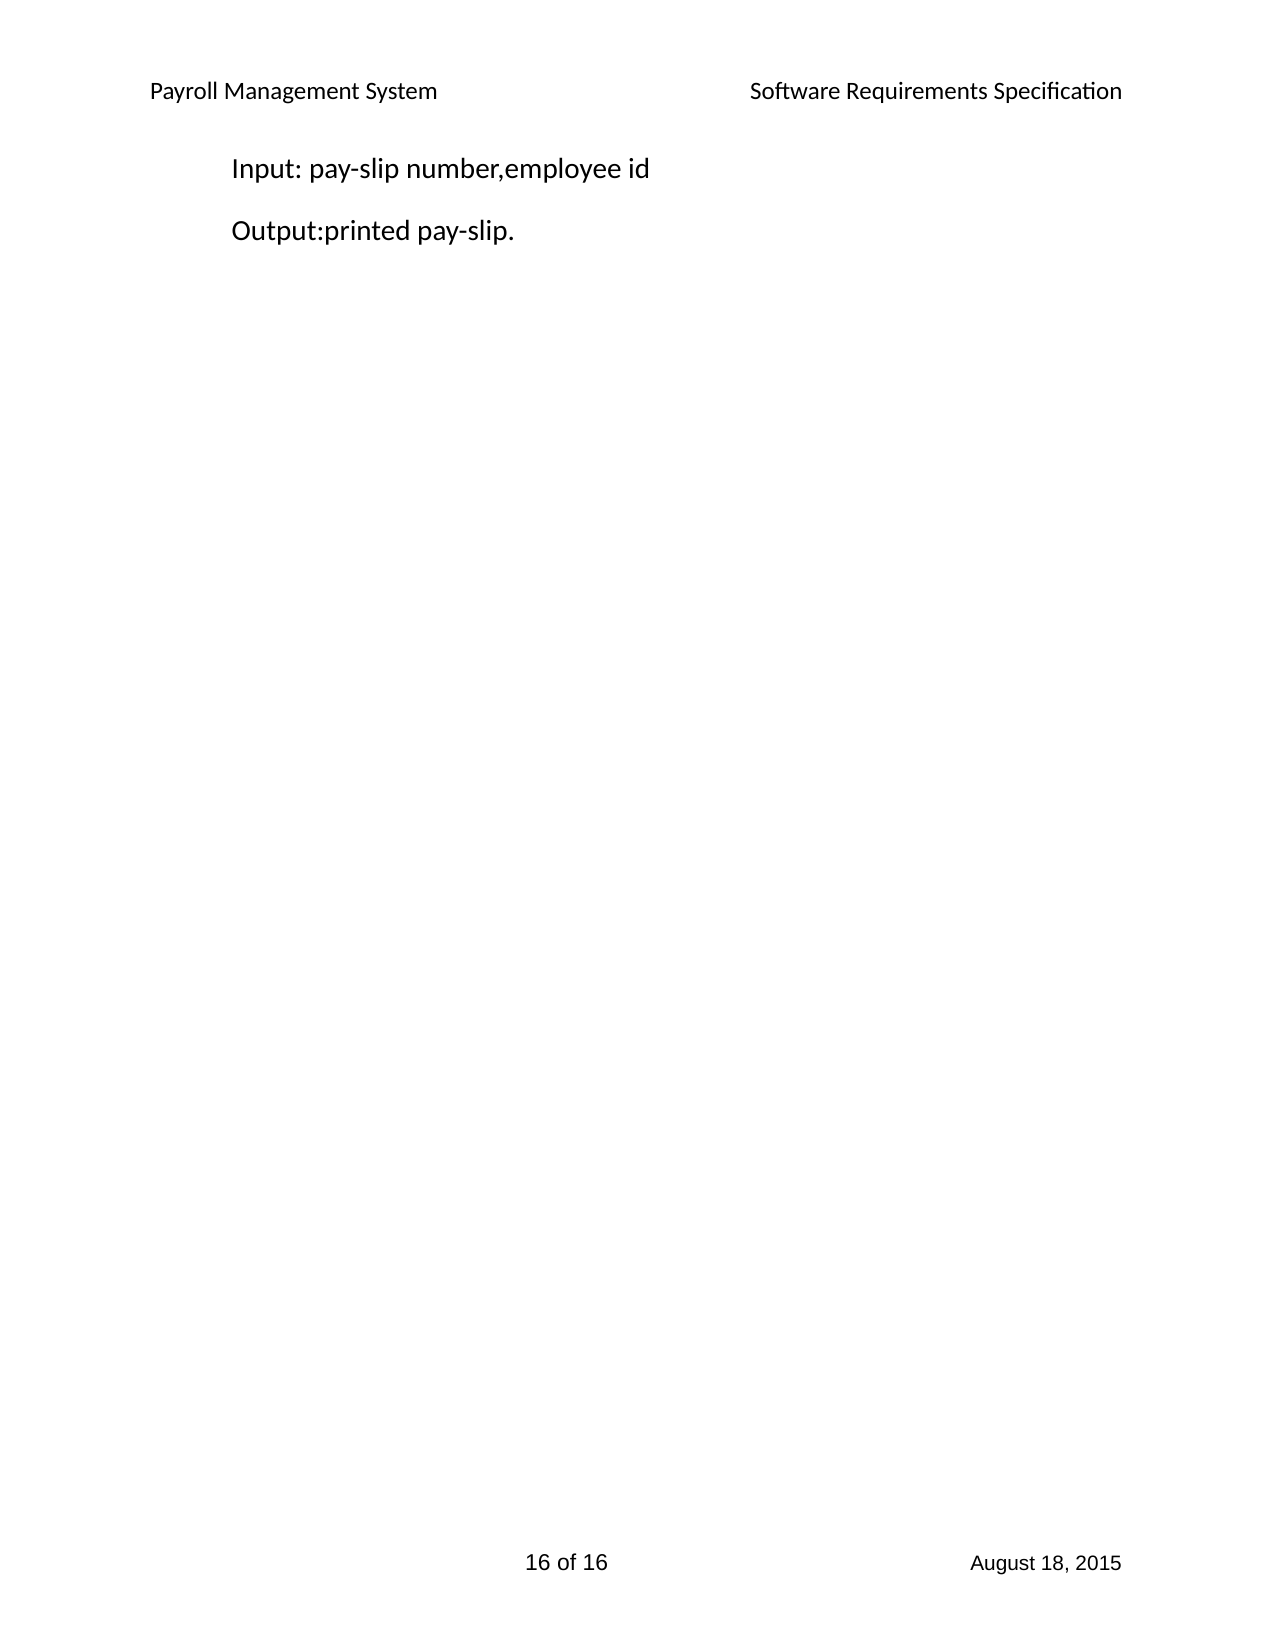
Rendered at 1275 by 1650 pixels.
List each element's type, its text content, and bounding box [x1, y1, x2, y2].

text Input: pay-slip number,employee id [150, 150, 1153, 186]
text Output:printed pay-slip. [150, 212, 1153, 247]
